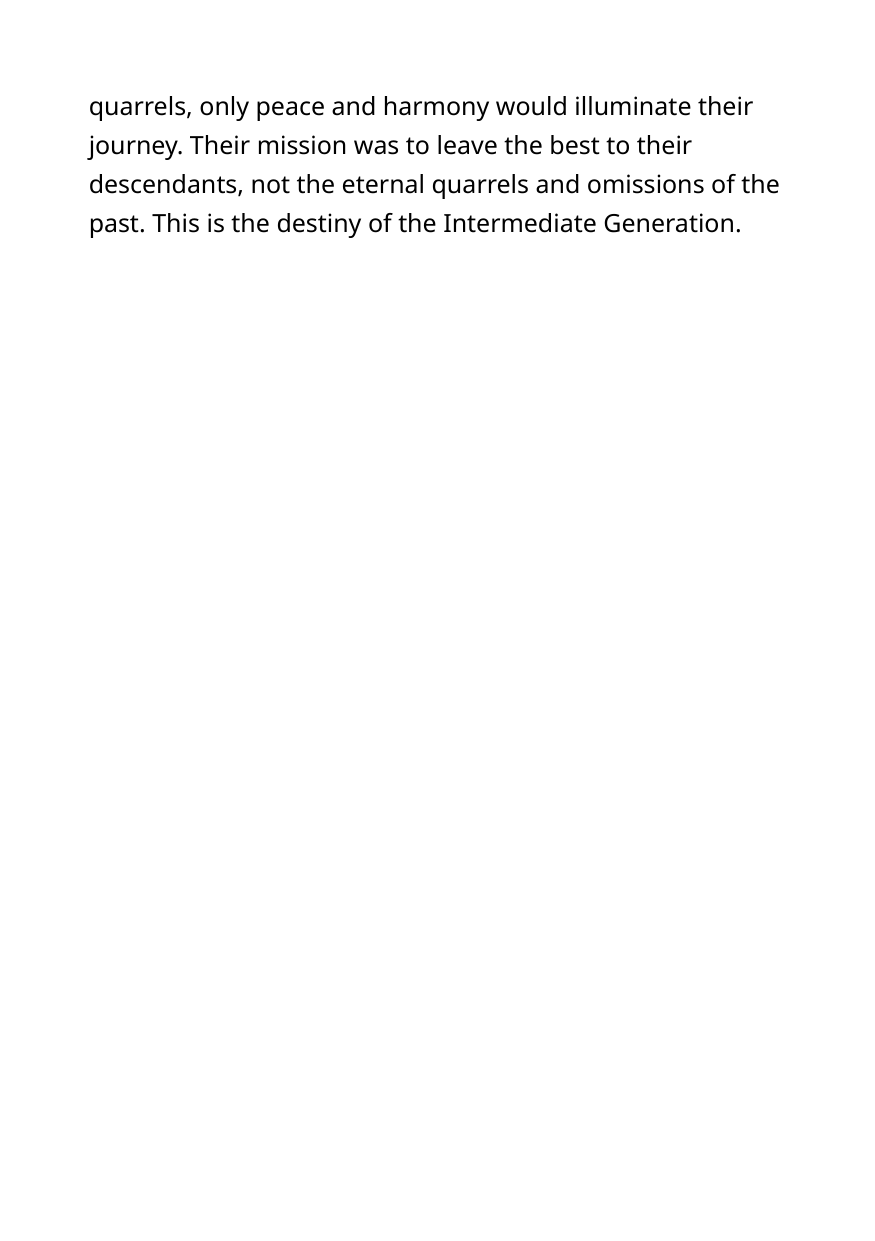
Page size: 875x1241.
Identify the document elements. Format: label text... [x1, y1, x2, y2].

text quarrels, only peace and harmony would illuminate their journey. Their mission was to leave the best to their descendants, not the eternal quarrels and omissions of the past. This is the destiny of the Intermediate Generation. [88, 88, 786, 240]
